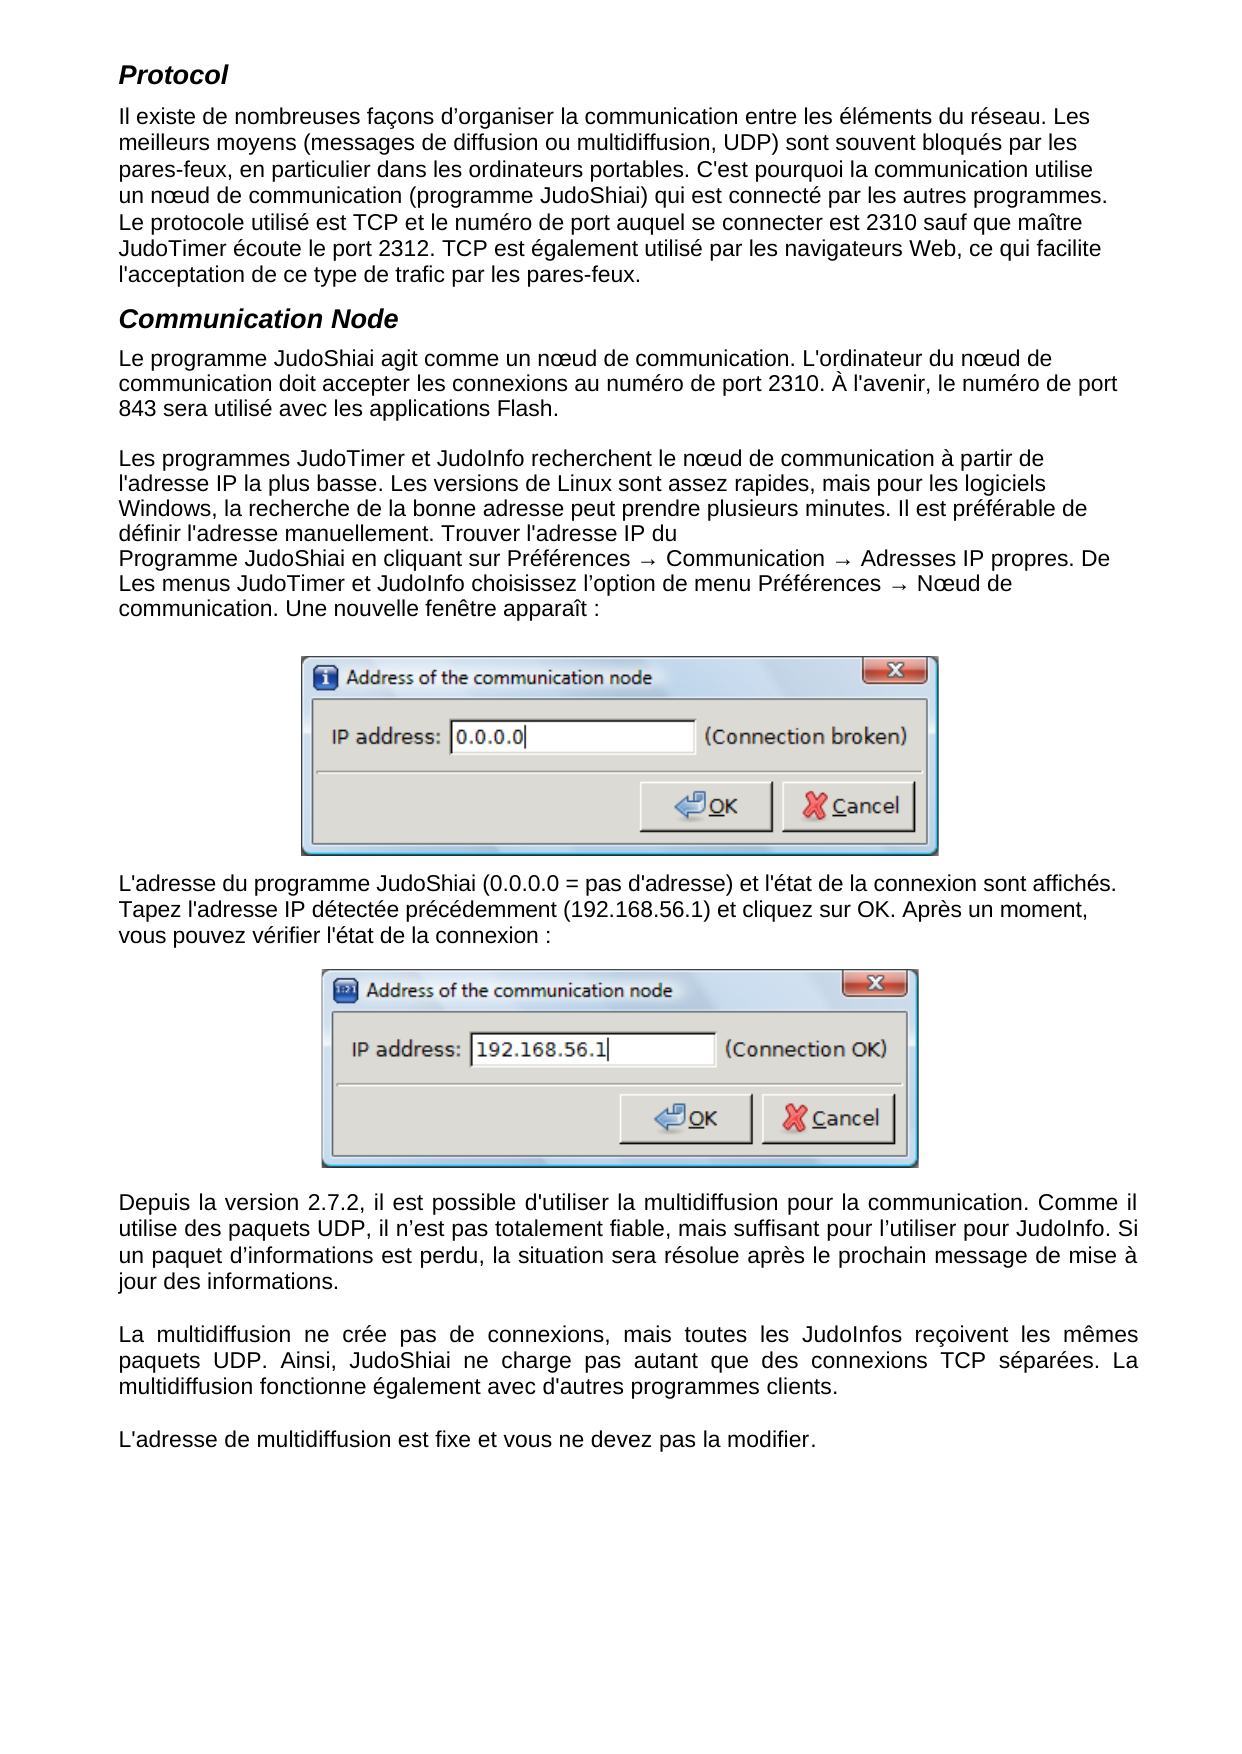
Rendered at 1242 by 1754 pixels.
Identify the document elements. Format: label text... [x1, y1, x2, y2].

text Le programme JudoShiai agit comme un nœud de communication. L'ordinateur du nœud de communication doit accepter les connexions au numéro de port 2310. À l'avenir, le numéro de port 843 sera utilisé avec les applications Flash. [118, 347, 1133, 422]
text Les menus JudoTimer et JudoInfo choisissez l’option de menu Préférences → Nœud de communication. Une nouvelle fenêtre apparaît : [118, 572, 1133, 622]
text Les programmes JudoTimer et JudoInfo recherchent le nœud de communication à partir de l'adresse IP la plus basse. Les versions de Linux sont assez rapides, mais pour les logiciels Windows, la recherche de la bonne adresse peut prendre plusieurs minutes. Il est préférable de définir l'adresse manuellement. Trouver l'adresse IP du [118, 447, 1133, 547]
picture [301, 656, 939, 856]
text L'adresse du programme JudoShiai (0.0.0.0 = pas d'adresse) et l'état de la connexion sont affichés. Tapez l'adresse IP détectée précédemment (192.168.56.1) et cliquez sur OK. Après un moment, vous pouvez vérifier l'état de la connexion : [118, 870, 1126, 949]
text Protocol [118, 59, 1133, 90]
picture [321, 969, 919, 1168]
text Depuis la version 2.7.2, il est possible d'utiliser la multidiffusion pour la communication. Comme il utilise des paquets UDP, il n’est pas totalement fiable, mais suffisant pour l’utiliser pour JudoInfo. Si un paquet d’informations est perdu, la situation sera résolue après le prochain message de mise à jour des informations. [118, 1189, 1140, 1294]
text Programme JudoShiai en cliquant sur Préférences → Communication → Adresses IP propres. De [118, 547, 1133, 572]
text L'adresse de multidiffusion est fixe et vous ne devez pas la modifier. [118, 1426, 1140, 1452]
text La multidiffusion ne crée pas de connexions, mais toutes les JudoInfos reçoivent les mêmes paquets UDP. Ainsi, JudoShiai ne charge pas autant que des connexions TCP séparées. La multidiffusion fonctionne également avec d'autres programmes clients. [118, 1321, 1140, 1400]
text Il existe de nombreuses façons d’organiser la communication entre les éléments du réseau. Les meilleurs moyens (messages de diffusion ou multidiffusion, UDP) sont souvent bloqués par les pares-feux, en particulier dans les ordinateurs portables. C'est pourquoi la communication utilise un nœud de communication (programme JudoShiai) qui est connecté par les autres programmes. Le protocole utilisé est TCP et le numéro de port auquel se connecter est 2310 sauf que maître JudoTimer écoute le port 2312. TCP est également utilisé par les navigateurs Web, ce qui facilite l'acceptation de ce type de trafic par les pares-feux. [118, 103, 1111, 287]
text Communication Node [118, 303, 1133, 334]
